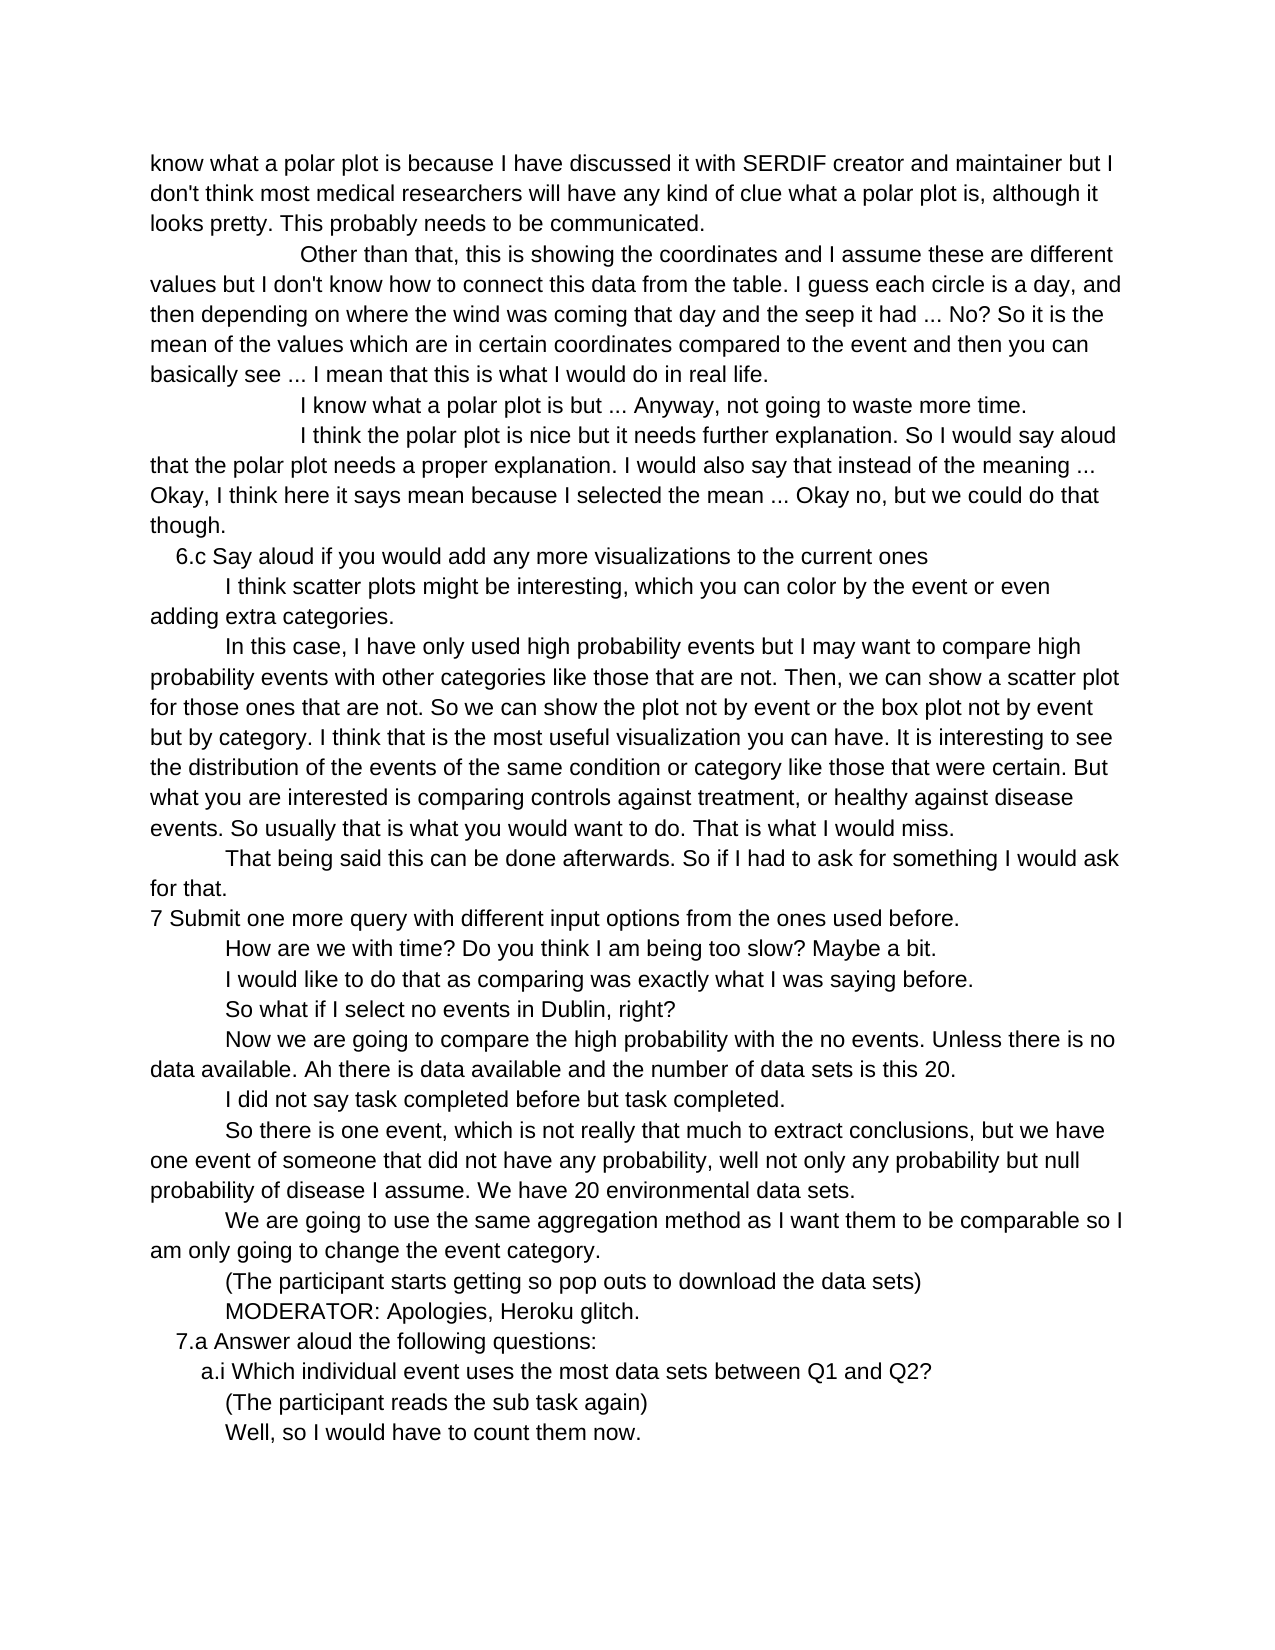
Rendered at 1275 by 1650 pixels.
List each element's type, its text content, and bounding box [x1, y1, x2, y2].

text How are we with time? Do you think I am being too slow? Maybe a bit. [150, 935, 1125, 962]
text MODERATOR: Apologies, Heroku glitch. [150, 1298, 1125, 1324]
text In this case, I have only used high probability events but I may want to compare high probability events with other categories like those that are not. Then, we can show a scatter plot for those ones that are not. So we can show the plot not by event or the box plot not by event but by category. I think that is the most useful visualization you can have. It is interesting to see the distribution of the events of the same condition or category like those that were certain. But what you are interested is comparing controls against treatment, or healthy against disease events. So usually that is what you would want to do. That is what I would miss. [150, 633, 1125, 841]
text (The participant reads the sub task again) [150, 1388, 1125, 1415]
text a.i Which individual event uses the most data sets between Q1 and Q2? [150, 1358, 1125, 1385]
text I know what a polar plot is but ... Anyway, not going to waste more time. [150, 392, 1125, 418]
text Now we are going to compare the high probability with the no events. Unless there is no data available. Ah there is data available and the number of data sets is this 20. [150, 1026, 1125, 1083]
text I think the polar plot is nice but it needs further explanation. So I would say aloud that the polar plot needs a proper explanation. I would also say that instead of the meaning ... Okay, I think here it says mean because I selected the mean ... Okay no, but we could do that though. [150, 422, 1125, 539]
text 7 Submit one more query with different input options from the ones used before. [150, 905, 1125, 932]
text I think scatter plots might be interesting, which you can color by the event or even adding extra categories. [150, 573, 1125, 629]
text 6.c Say aloud if you would add any more visualizations to the current ones [150, 543, 1125, 569]
text I would like to do that as comparing was exactly what I was saying before. [150, 966, 1125, 992]
text We are going to use the same aggregation method as I want them to be comparable so I am only going to change the event category. [150, 1207, 1125, 1264]
text Other than that, this is showing the coordinates and I assume these are different values but I don't know how to connect this data from the table. I guess each circle is a day, and then depending on where the wind was coming that day and the seep it had ... No? So it is the mean of the values which are in certain coordinates compared to the event and then you can basically see ... I mean that this is what I would do in real life. [150, 241, 1125, 388]
text I did not say task completed before but task completed. [150, 1086, 1125, 1113]
text (The participant starts getting so pop outs to download the data sets) [150, 1268, 1125, 1294]
text know what a polar plot is because I have discussed it with SERDIF creator and maintainer but I don't think most medical researchers will have any kind of clue what a polar plot is, although it looks pretty. This probably needs to be communicated. [150, 150, 1125, 237]
text So there is one event, which is not really that much to extract conclusions, but we have one event of someone that did not have any probability, well not only any probability but null probability of disease I assume. We have 20 environmental data sets. [150, 1117, 1125, 1203]
text Well, so I would have to count them now. [150, 1419, 1125, 1445]
text That being said this can be done afterwards. So if I had to ask for something I would ask for that. [150, 845, 1125, 901]
text So what if I select no events in Dublin, right? [150, 996, 1125, 1022]
text 7.a Answer aloud the following questions: [150, 1328, 1125, 1354]
